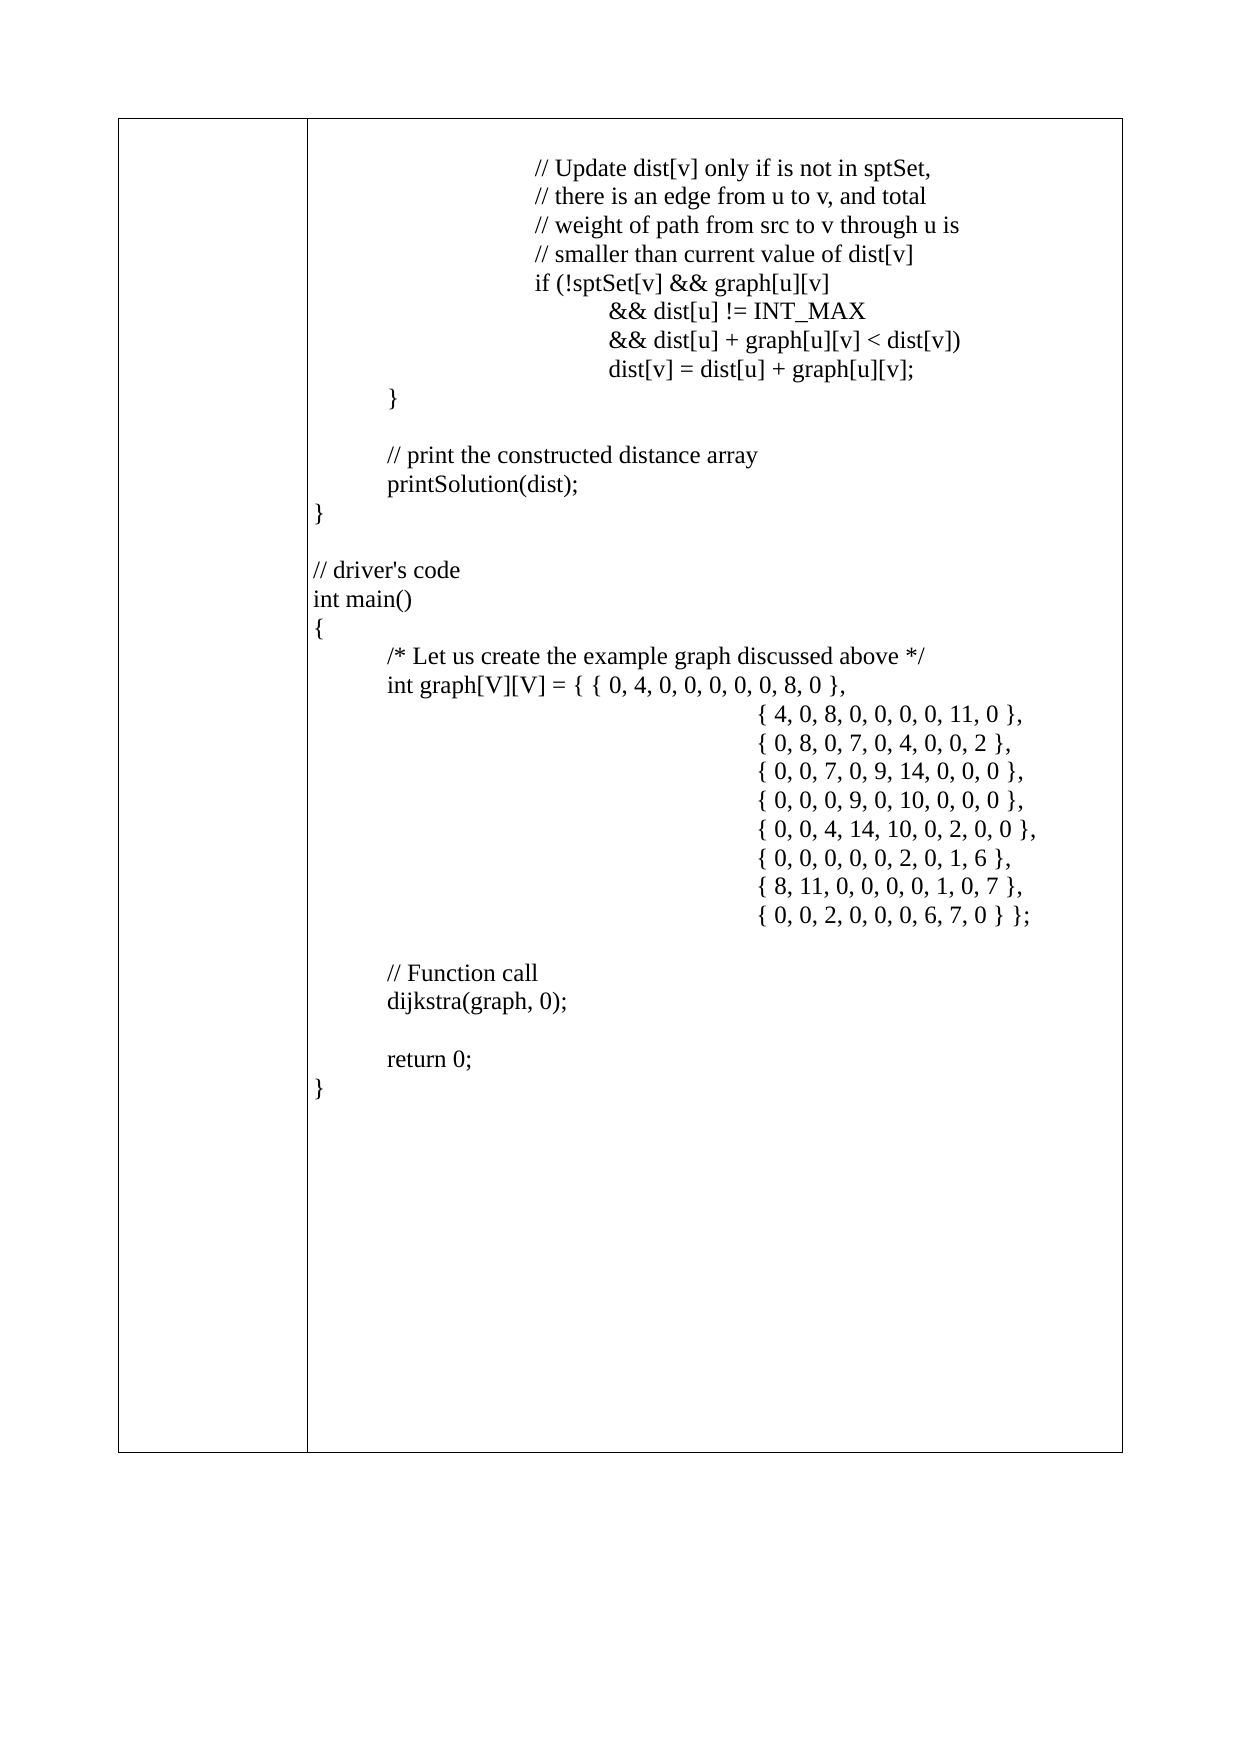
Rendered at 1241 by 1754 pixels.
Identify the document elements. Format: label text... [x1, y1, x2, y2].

table_cell [119, 119, 307, 1452]
table_cell // Update dist[v] only if is not in sptSet, // there is an edge from u to v, and total // weight of path from src to v through u is // smaller than current value of dist[v] if (!sptSet[v] && graph[u][v] && dist[u] != INT_MAX && dist[u] + graph[u][v] < dist[v]) dist[v] = dist[u] + graph[u][v]; } // print the constructed distance array printSolution(dist); } // driver's code int main() { /* Let us create the example graph discussed above */ int graph[V][V] = { { 0, 4, 0, 0, 0, 0, 0, 8, 0 }, { 4, 0, 8, 0, 0, 0, 0, 11, 0 }, { 0, 8, 0, 7, 0, 4, 0, 0, 2 }, { 0, 0, 7, 0, 9, 14, 0, 0, 0 }, { 0, 0, 0, 9, 0, 10, 0, 0, 0 }, { 0, 0, 4, 14, 10, 0, 2, 0, 0 }, { 0, 0, 0, 0, 0, 2, 0, 1, 6 }, { 8, 11, 0, 0, 0, 0, 1, 0, 7 }, { 0, 0, 2, 0, 0, 0, 6, 7, 0 } }; // Function call dijkstra(graph, 0); return 0; } [308, 119, 1122, 1452]
